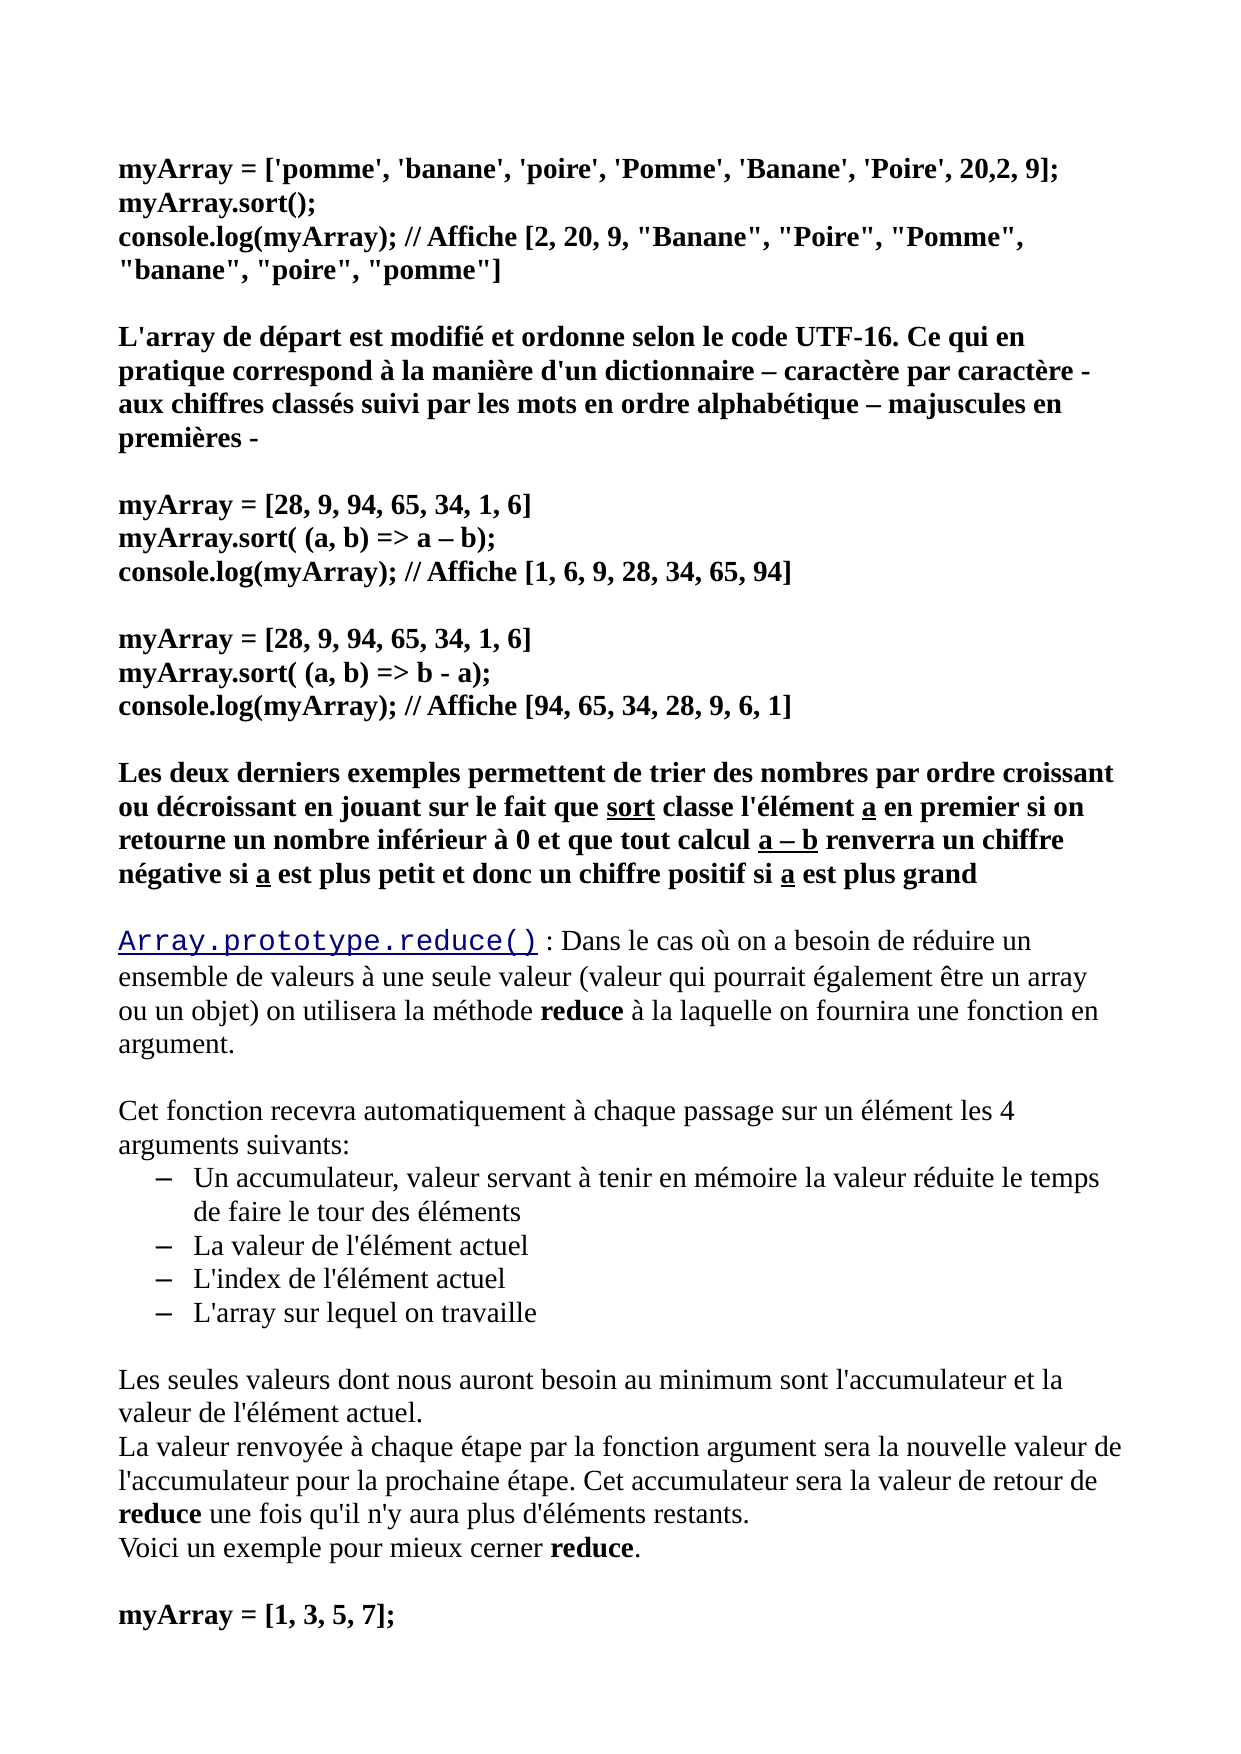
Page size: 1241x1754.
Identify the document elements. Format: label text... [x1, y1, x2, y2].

text console.log(myArray); // Affiche [1, 6, 9, 28, 34, 65, 94] [118, 554, 1122, 588]
text Array.prototype.reduce() : Dans le cas où on a besoin de réduire un ensemble de valeurs à une seule valeur (valeur qui pourrait également être un array ou un objet) on utilisera la méthode reduce à la laquelle on fournira une fonction en argument. [118, 923, 1122, 1060]
text myArray = [28, 9, 94, 65, 34, 1, 6] [118, 621, 1122, 655]
text Les deux derniers exemples permettent de trier des nombres par ordre croissant ou décroissant en jouant sur le fait que sort classe l'élément a en premier si on retourne un nombre inférieur à 0 et que tout calcul a – b renverra un chiffre négative si a est plus petit et donc un chiffre positif si a est plus grand [118, 755, 1122, 889]
text console.log(myArray); // Affiche [94, 65, 34, 28, 9, 6, 1] [118, 688, 1122, 722]
list La valeur de l'élément actuel [156, 1228, 1122, 1261]
text myArray = [1, 3, 5, 7]; [118, 1597, 1122, 1630]
text myArray = [28, 9, 94, 65, 34, 1, 6] [118, 487, 1122, 521]
text Voici un exemple pour mieux cerner reduce. [118, 1530, 1122, 1563]
text myArray = ['pomme', 'banane', 'poire', 'Pomme', 'Banane', 'Poire', 20,2, 9]; [118, 152, 1122, 185]
text console.log(myArray); // Affiche [2, 20, 9, "Banane", "Poire", "Pomme", "banane", "poire", "pomme"] [118, 219, 1122, 286]
text myArray.sort( (a, b) => b - a); [118, 655, 1122, 688]
text L'array de départ est modifié et ordonne selon le code UTF-16. Ce qui en pratique correspond à la manière d'un dictionnaire – caractère par caractère - aux chiffres classés suivi par les mots en ordre alphabétique – majuscules en premières - [118, 319, 1122, 453]
text Cet fonction recevra automatiquement à chaque passage sur un élément les 4 arguments suivants: [118, 1093, 1122, 1160]
text myArray.sort( (a, b) => a – b); [118, 521, 1122, 554]
list L'index de l'élément actuel [156, 1261, 1122, 1295]
list Un accumulateur, valeur servant à tenir en mémoire la valeur réduite le temps de faire le tour des éléments [156, 1160, 1122, 1228]
text myArray.sort(); [118, 185, 1122, 219]
text Les seules valeurs dont nous auront besoin au minimum sont l'accumulateur et la valeur de l'élément actuel. [118, 1362, 1122, 1429]
list L'array sur lequel on travaille [156, 1295, 1122, 1328]
text La valeur renvoyée à chaque étape par la fonction argument sera la nouvelle valeur de l'accumulateur pour la prochaine étape. Cet accumulateur sera la valeur de retour de reduce une fois qu'il n'y aura plus d'éléments restants. [118, 1429, 1122, 1530]
